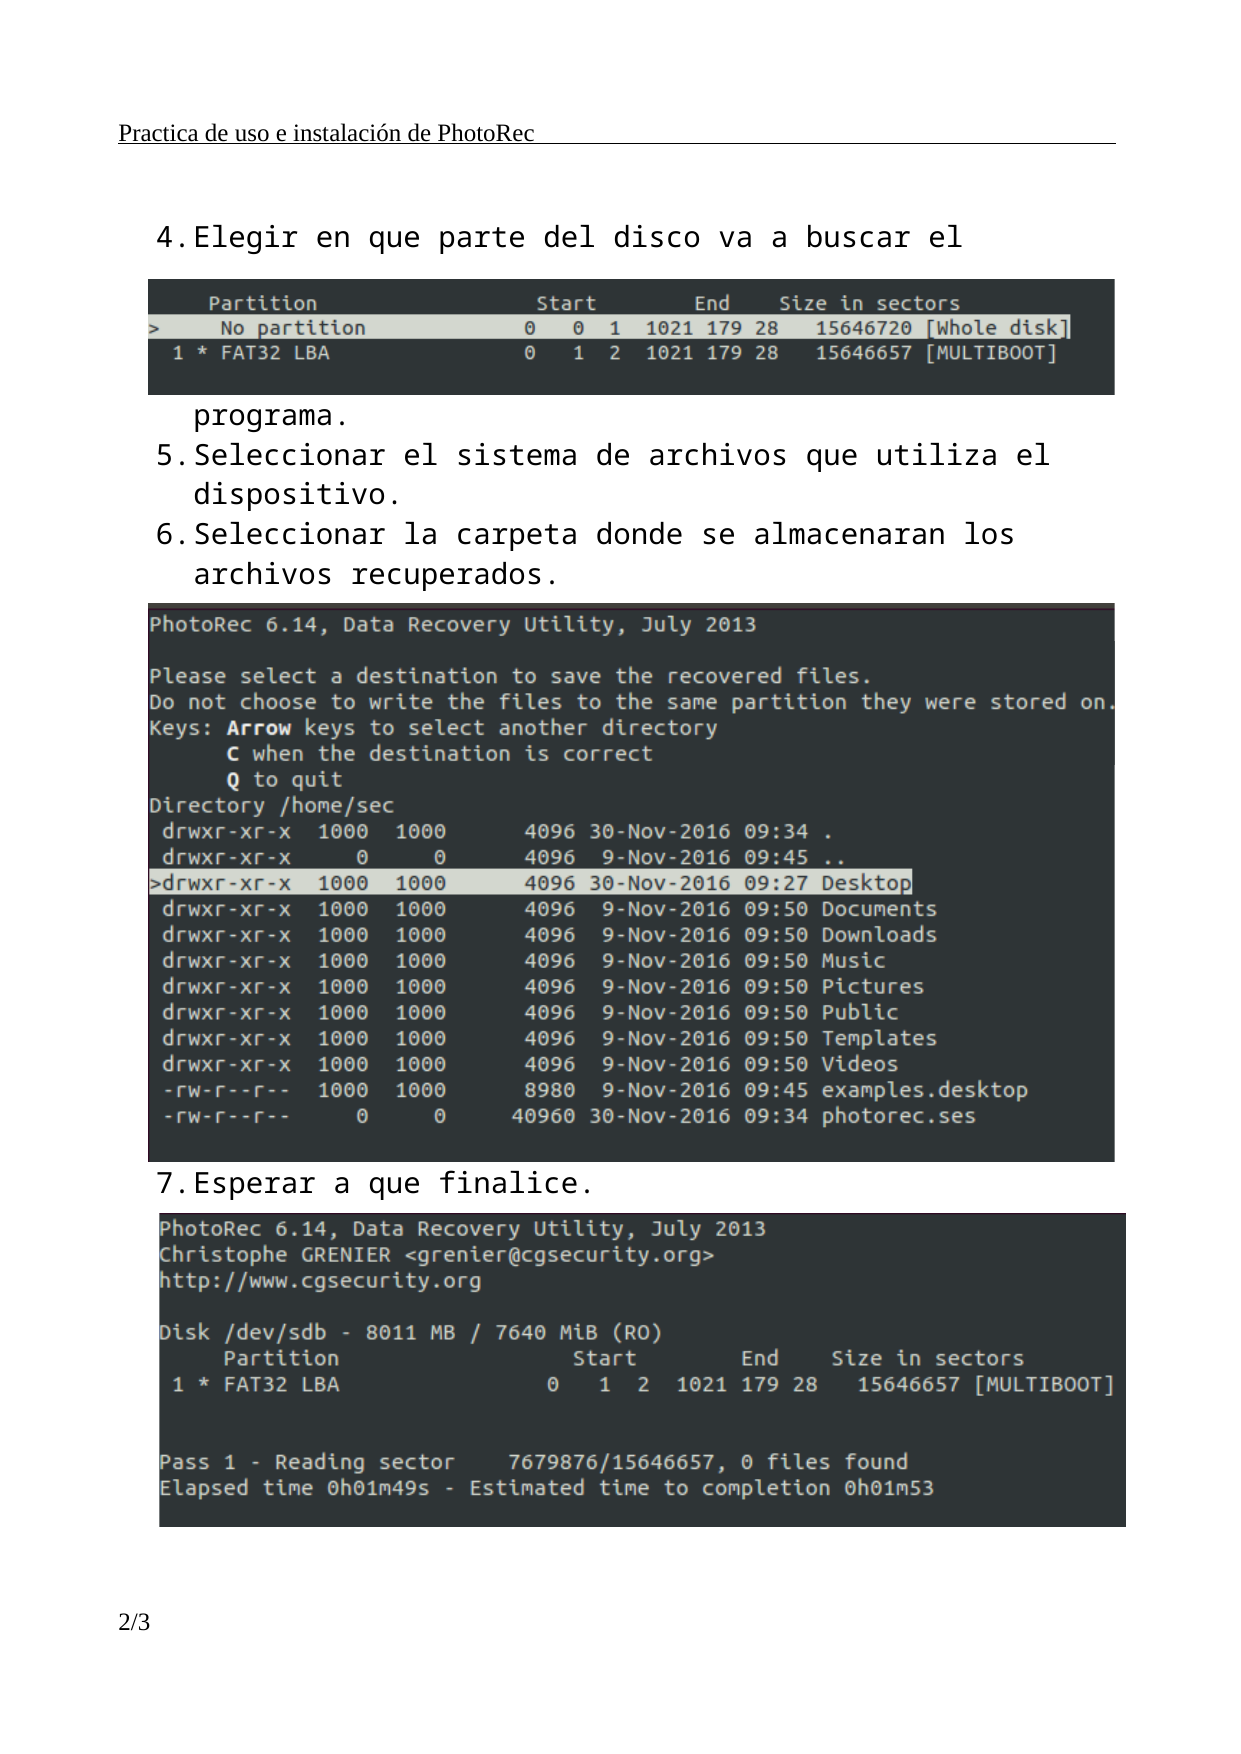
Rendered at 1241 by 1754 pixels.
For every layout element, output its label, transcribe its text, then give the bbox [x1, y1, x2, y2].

picture [148, 603, 1115, 1162]
list Seleccionar la carpeta donde se almacenaran los archivos recuperados. [156, 513, 1122, 593]
picture [148, 279, 1115, 395]
picture [159, 1213, 1126, 1527]
list Seleccionar el sistema de archivos que utiliza el dispositivo. [156, 434, 1122, 513]
list Elegir en que parte del disco va a buscar el programa. [156, 216, 1122, 434]
list Esperar a que finalice. [156, 593, 1122, 1202]
